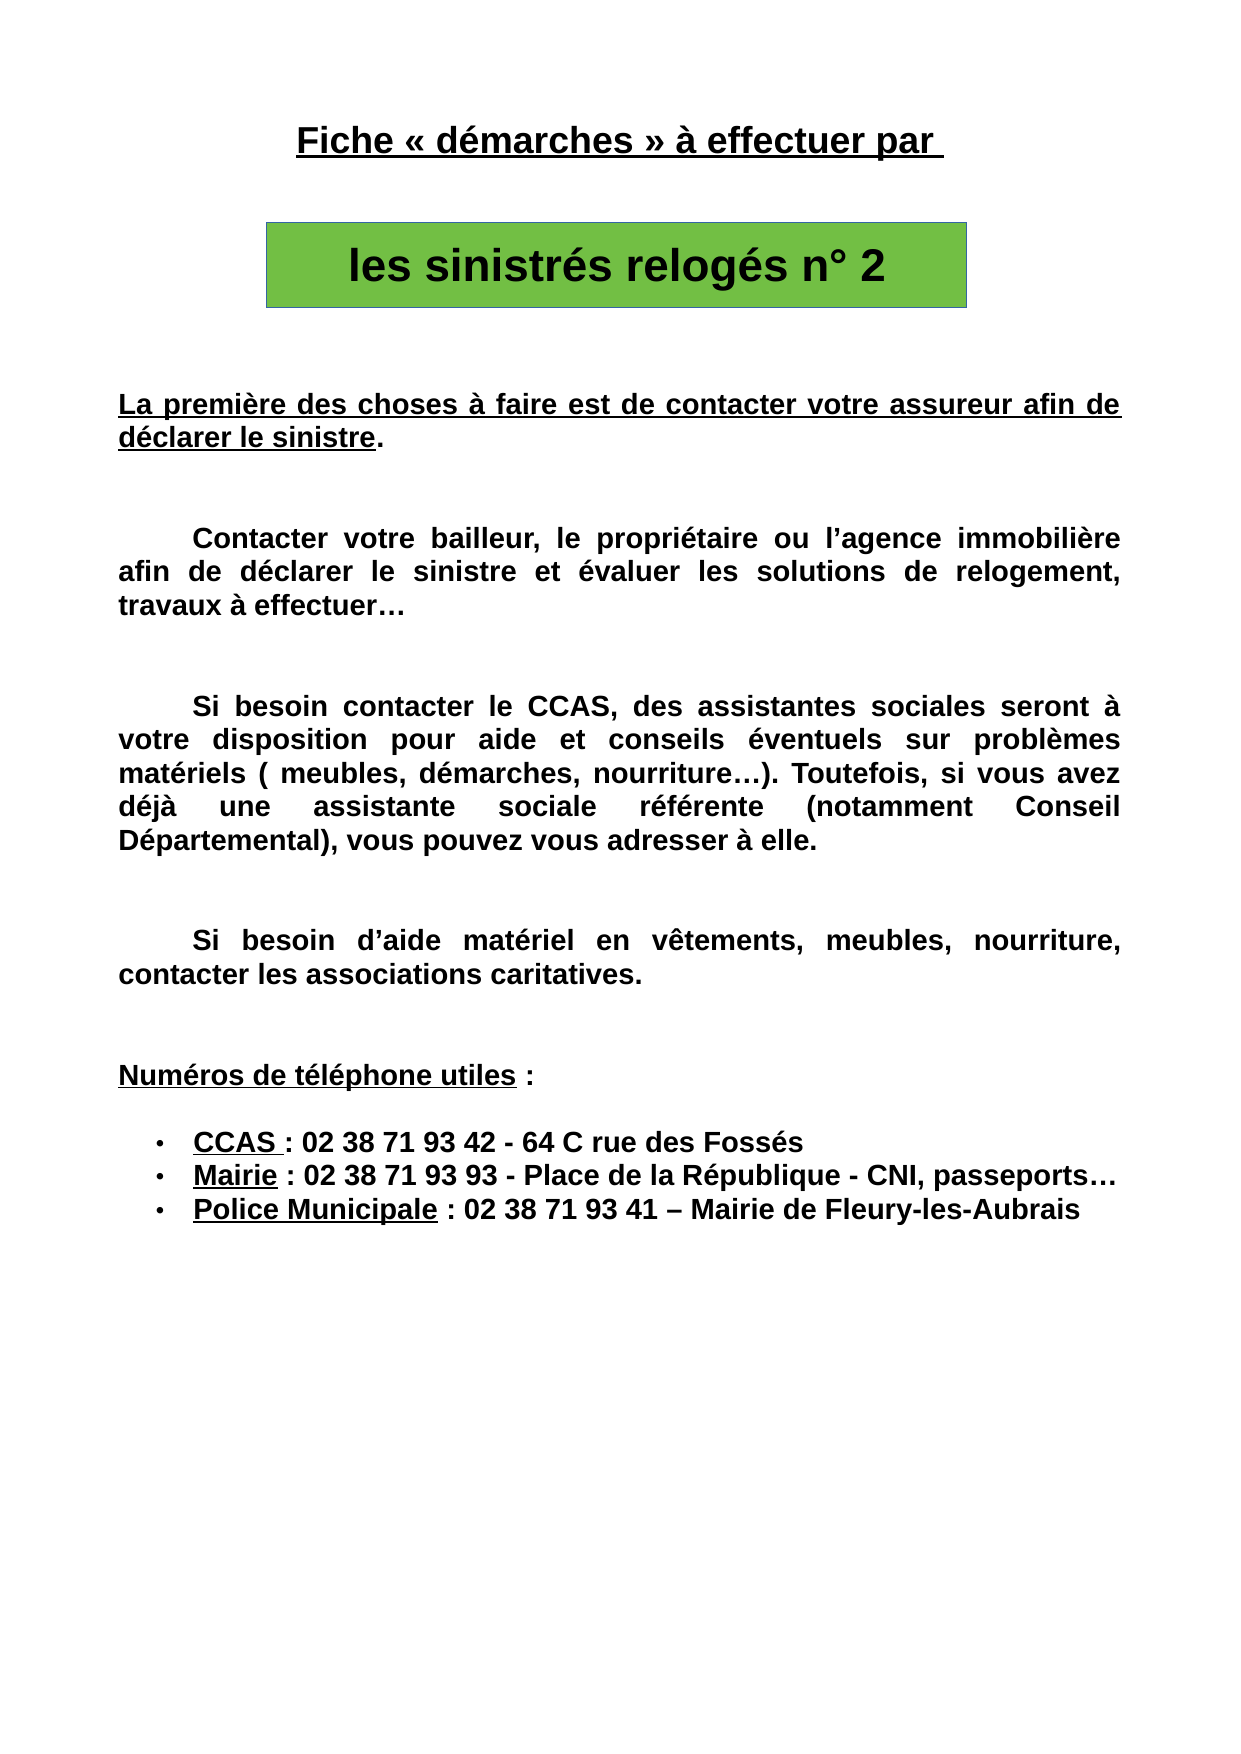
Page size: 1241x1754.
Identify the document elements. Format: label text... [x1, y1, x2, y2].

text La première des choses à faire est de contacter votre assureur afin de [118, 387, 1122, 416]
list CCAS : 02 38 71 93 42 - 64 C rue des Fossés [156, 1125, 1122, 1158]
text Numéros de téléphone utiles : [118, 1058, 1122, 1091]
text Fiche « démarches » à effectuer par [118, 118, 1122, 161]
text Si besoin contacter le CCAS, des assistantes sociales seront à votre disposition pour aide et conseils éventuels sur problèmes matériels ( meubles, démarches, nourriture…). Toutefois, si vous avez déjà une assistante sociale référente (notamment Conseil Départemental), vous pouvez vous adresser à elle. [118, 689, 1122, 856]
text déclarer le sinistre. [118, 418, 1122, 454]
list Police Municipale : 02 38 71 93 41 – Mairie de Fleury-les-Aubrais [156, 1192, 1122, 1225]
text Contacter votre bailleur, le propriétaire ou l’agence immobilière afin de déclarer le sinistre et évaluer les solutions de relogement, travaux à effectuer… [118, 521, 1122, 622]
text Si besoin d’aide matériel en vêtements, meubles, nourriture, contacter les associations caritatives. [118, 923, 1122, 991]
list Mairie : 02 38 71 93 93 - Place de la République - CNI, passeports… [156, 1158, 1122, 1192]
